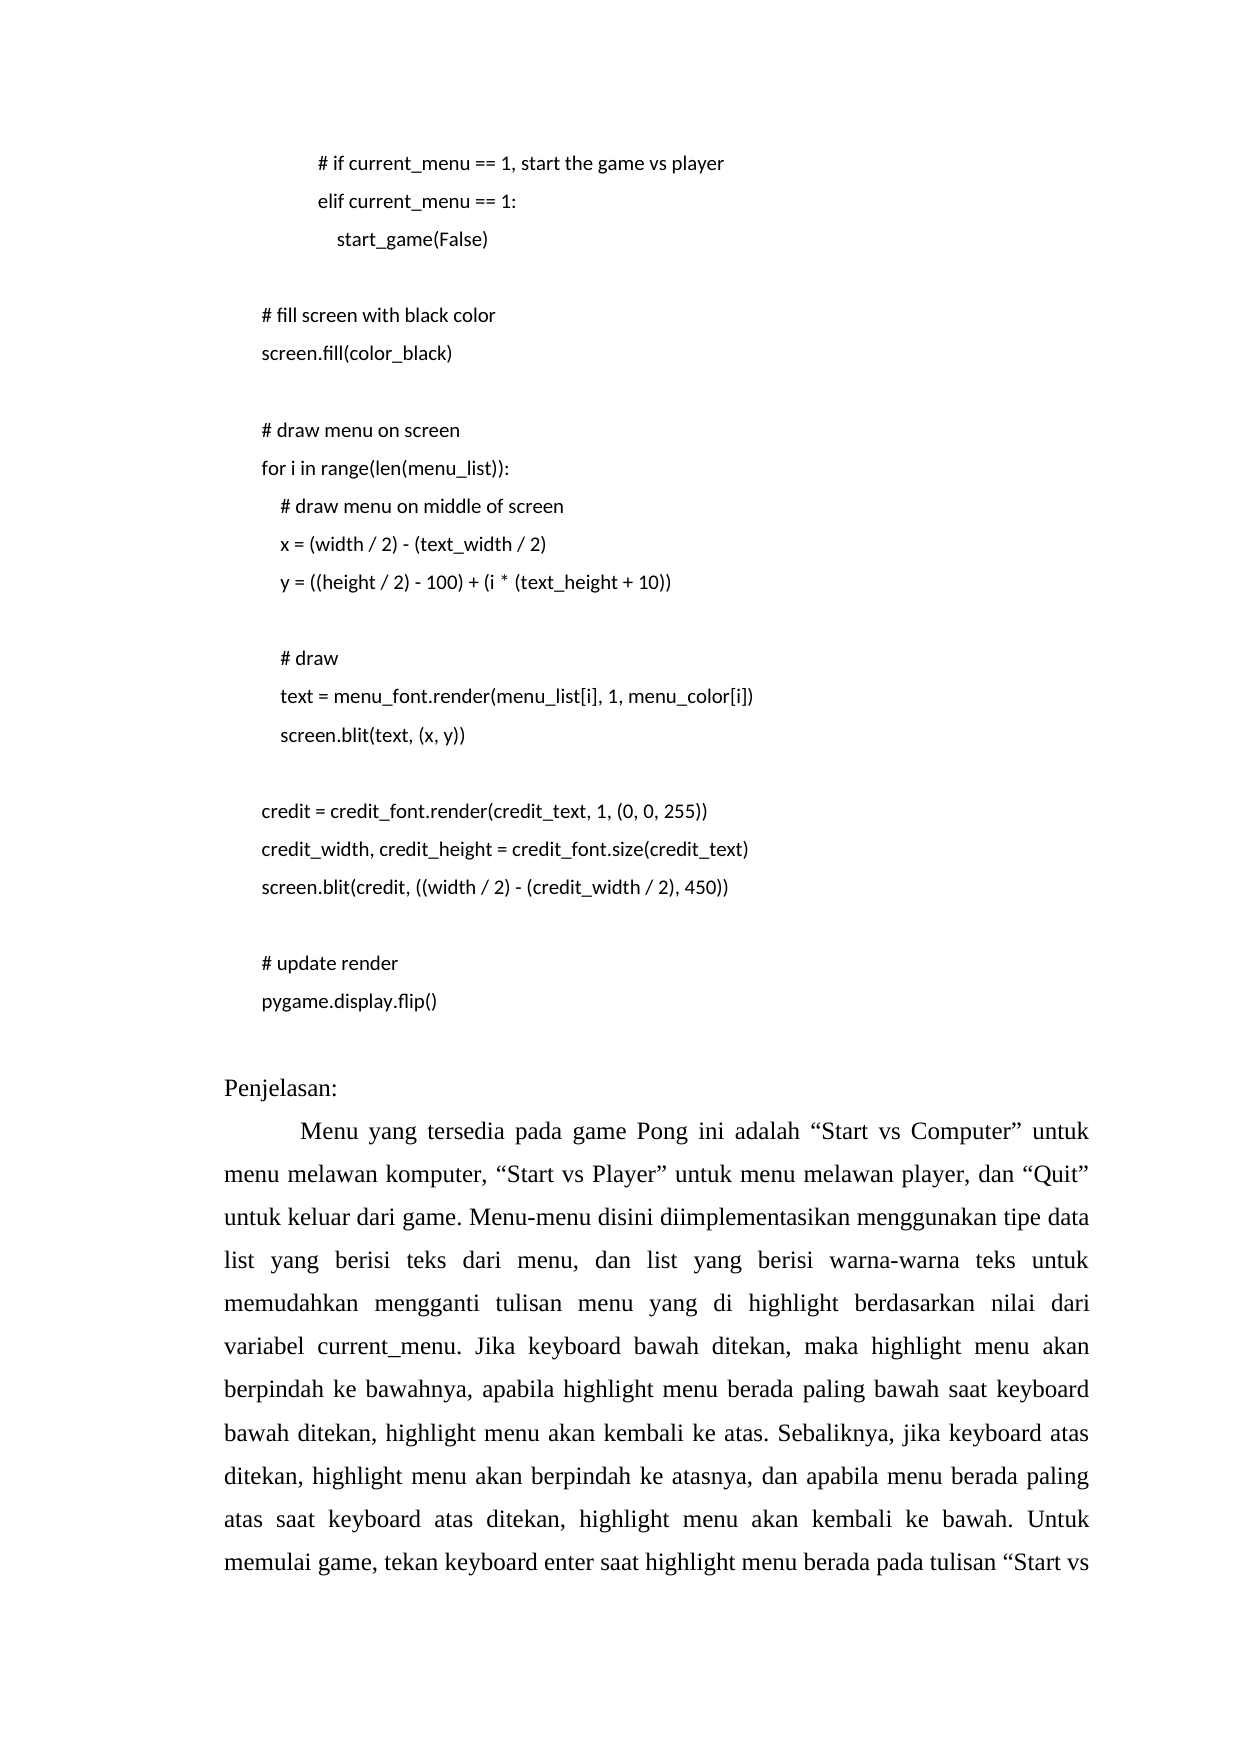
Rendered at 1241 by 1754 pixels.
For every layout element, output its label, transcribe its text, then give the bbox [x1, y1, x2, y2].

list x = (width / 2) - (text_width / 2) [224, 531, 1090, 557]
list elif current_menu == 1: [224, 188, 1090, 213]
list start_game(False) [224, 226, 1090, 252]
list y = ((height / 2) - 100) + (i * (text_height + 10)) [224, 569, 1090, 595]
list # draw menu on screen [224, 417, 1090, 442]
list Menu yang tersedia pada game Pong ini adalah “Start vs Computer” untuk menu melawan komputer, “Start vs Player” untuk menu melawan player, dan “Quit” untuk keluar dari game. Menu-menu disini diimplementasikan menggunakan tipe data list yang berisi teks dari menu, dan list yang berisi warna-warna teks untuk memudahkan mengganti tulisan menu yang di highlight berdasarkan nilai dari variabel current_menu. Jika keyboard bawah ditekan, maka highlight menu akan berpindah ke bawahnya, apabila highlight menu berada paling bawah saat keyboard bawah ditekan, highlight menu akan kembali ke atas. Sebaliknya, jika keyboard atas ditekan, highlight menu akan berpindah ke atasnya, dan apabila menu berada paling atas saat keyboard atas ditekan, highlight menu akan kembali ke bawah. Untuk memulai game, tekan keyboard enter saat highlight menu berada pada tulisan “Start vs [224, 1116, 1090, 1576]
list screen.fill(color_black) [224, 341, 1090, 366]
list # if current_menu == 1, start the game vs player [224, 150, 1090, 175]
list text = menu_font.render(menu_list[i], 1, menu_color[i]) [224, 684, 1090, 709]
list Penjelasan: [224, 1073, 1090, 1101]
list pygame.display.flip() [224, 989, 1090, 1014]
list # draw [224, 646, 1090, 671]
list credit_width, credit_height = credit_font.size(credit_text) [224, 836, 1090, 862]
list credit = credit_font.render(credit_text, 1, (0, 0, 255)) [224, 798, 1090, 823]
list # update render [224, 951, 1090, 976]
list # draw menu on middle of screen [224, 493, 1090, 518]
list for i in range(len(menu_list)): [224, 455, 1090, 480]
list screen.blit(text, (x, y)) [224, 722, 1090, 747]
list screen.blit(credit, ((width / 2) - (credit_width / 2), 450)) [224, 874, 1090, 900]
list # fill screen with black color [224, 302, 1090, 328]
